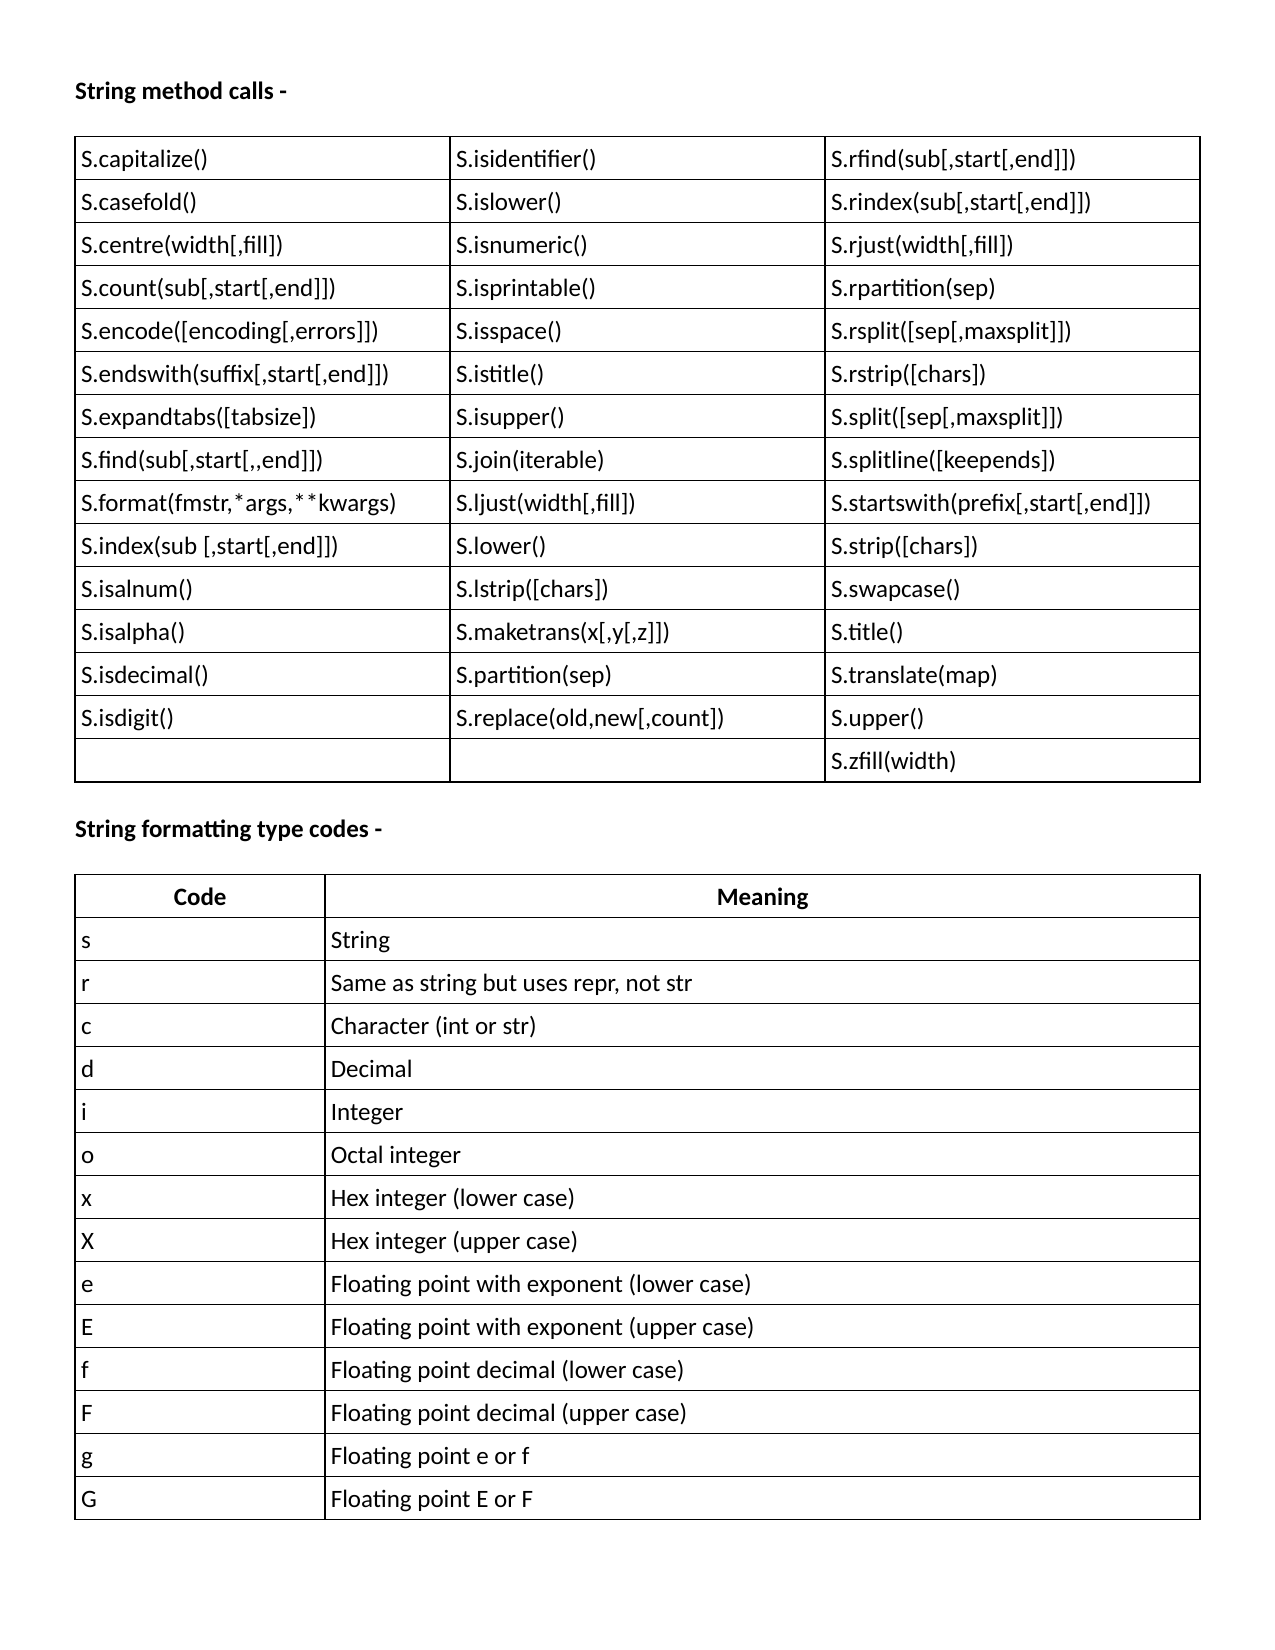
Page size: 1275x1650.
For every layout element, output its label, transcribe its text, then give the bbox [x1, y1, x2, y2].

table_cell S.translate(map) [826, 653, 1199, 695]
table_cell String [326, 918, 1199, 960]
table_cell X [76, 1219, 324, 1261]
table_cell g [76, 1434, 324, 1476]
table_cell G [76, 1477, 324, 1519]
text String formatting type codes - [75, 813, 1200, 843]
table_cell i [76, 1090, 324, 1132]
table_header S.rfind(sub[,start[,end]]) [826, 137, 1199, 179]
table_cell o [76, 1133, 324, 1175]
table_cell S.format(fmstr,*args,**kwargs) [76, 481, 449, 523]
table_cell S.ljust(width[,fill]) [451, 481, 824, 523]
table_cell S.find(sub[,start[,,end]]) [76, 438, 449, 480]
table_cell S.lstrip([chars]) [451, 567, 824, 609]
table_cell S.lower() [451, 524, 824, 566]
table_cell S.isalpha() [76, 610, 449, 652]
table_cell S.strip([chars]) [826, 524, 1199, 566]
table_cell S.swapcase() [826, 567, 1199, 609]
table_cell x [76, 1176, 324, 1218]
table_cell S.isupper() [451, 395, 824, 437]
table_cell S.upper() [826, 696, 1199, 738]
table_cell S.partition(sep) [451, 653, 824, 695]
table_cell [76, 739, 449, 781]
table_cell Hex integer (upper case) [326, 1219, 1199, 1261]
table_cell S.centre(width[,fill]) [76, 223, 449, 265]
table_header Code [76, 875, 324, 917]
table_cell Floating point E or F [326, 1477, 1199, 1519]
table_cell s [76, 918, 324, 960]
table_cell c [76, 1004, 324, 1046]
table_cell S.rjust(width[,fill]) [826, 223, 1199, 265]
table_cell S.maketrans(x[,y[,z]]) [451, 610, 824, 652]
table_cell Floating point with exponent (upper case) [326, 1305, 1199, 1347]
table_cell [451, 739, 824, 781]
table_cell S.startswith(prefix[,start[,end]]) [826, 481, 1199, 523]
table_cell Same as string but uses repr, not str [326, 961, 1199, 1003]
table_cell S.isdecimal() [76, 653, 449, 695]
table_cell S.join(iterable) [451, 438, 824, 480]
table_cell S.rsplit([sep[,maxsplit]]) [826, 309, 1199, 351]
table_cell Hex integer (lower case) [326, 1176, 1199, 1218]
table_cell S.isprintable() [451, 266, 824, 308]
table_cell S.rstrip([chars]) [826, 352, 1199, 394]
table_cell E [76, 1305, 324, 1347]
table_header S.isidentifier() [451, 137, 824, 179]
table_cell Decimal [326, 1047, 1199, 1089]
table_header S.capitalize() [76, 137, 449, 179]
table_cell Octal integer [326, 1133, 1199, 1175]
table_cell Character (int or str) [326, 1004, 1199, 1046]
table_cell S.replace(old,new[,count]) [451, 696, 824, 738]
table_cell S.istitle() [451, 352, 824, 394]
table_cell S.zfill(width) [826, 739, 1199, 781]
table_cell S.title() [826, 610, 1199, 652]
table_cell Floating point with exponent (lower case) [326, 1262, 1199, 1304]
table_cell S.rindex(sub[,start[,end]]) [826, 180, 1199, 222]
table_cell S.isdigit() [76, 696, 449, 738]
table_cell S.encode([encoding[,errors]]) [76, 309, 449, 351]
table_cell S.splitline([keepends]) [826, 438, 1199, 480]
table_cell S.split([sep[,maxsplit]]) [826, 395, 1199, 437]
table_cell F [76, 1391, 324, 1433]
table_cell S.isalnum() [76, 567, 449, 609]
table_cell d [76, 1047, 324, 1089]
table_cell S.rpartition(sep) [826, 266, 1199, 308]
table_cell r [76, 961, 324, 1003]
table_cell e [76, 1262, 324, 1304]
table_cell S.expandtabs([tabsize]) [76, 395, 449, 437]
table_cell S.endswith(suffix[,start[,end]]) [76, 352, 449, 394]
table_cell Integer [326, 1090, 1199, 1132]
table_cell S.casefold() [76, 180, 449, 222]
table_cell S.count(sub[,start[,end]]) [76, 266, 449, 308]
table_cell Floating point decimal (upper case) [326, 1391, 1199, 1433]
table_cell Floating point decimal (lower case) [326, 1348, 1199, 1390]
table_cell S.isspace() [451, 309, 824, 351]
table_cell S.isnumeric() [451, 223, 824, 265]
table_cell f [76, 1348, 324, 1390]
table_cell Floating point e or f [326, 1434, 1199, 1476]
text String method calls - [75, 75, 1200, 106]
table_cell S.index(sub [,start[,end]]) [76, 524, 449, 566]
table_cell S.islower() [451, 180, 824, 222]
table_header Meaning [326, 875, 1199, 917]
